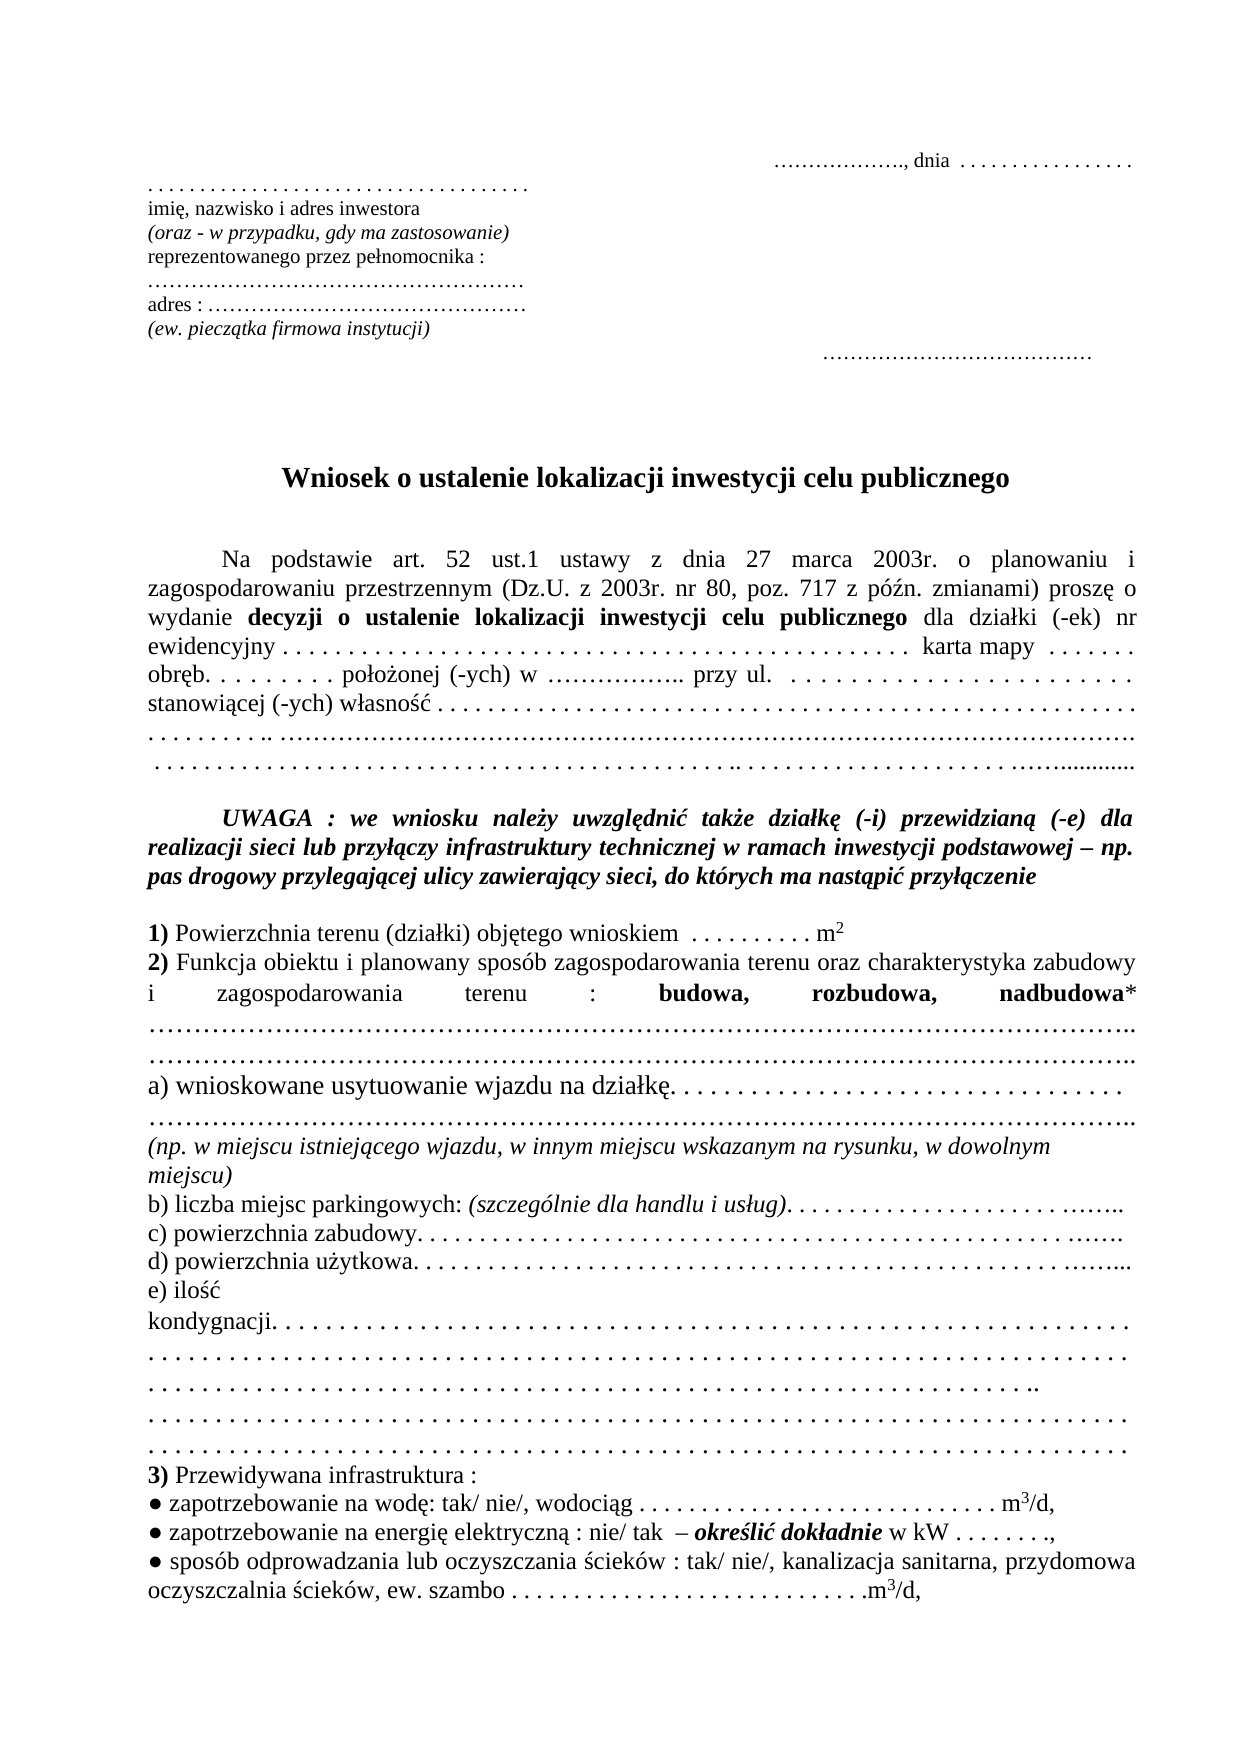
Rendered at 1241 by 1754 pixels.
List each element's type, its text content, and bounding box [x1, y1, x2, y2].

text reprezentowanego przez pełnomocnika : [148, 244, 1093, 268]
subtitle Wniosek o ustalenie lokalizacji inwestycji celu publicznego [148, 460, 1093, 494]
text 2) Funkcja obiektu i planowany sposób zagospodarowania terenu oraz charakterystyka zabudowy i zagospodarowania terenu : budowa, rozbudowa, nadbudowa* ……………………………………………………………………………………………….. [148, 947, 1137, 1038]
text . . . . . . . . . . . . . . . . . . . . . . . . . . . . . . . . . . . . . [148, 172, 1093, 196]
text d) powierzchnia użytkowa. . . . . . . . . . . . . . . . . . . . . . . . . . . . . . . . . . . . . . . . . . . . . . . . . . . . ……... [148, 1246, 1137, 1275]
text imię, nazwisko i adres inwestora [148, 196, 1093, 220]
text .................................................... [148, 268, 1093, 292]
text . . . . . . . . . . . . . . . . . . . . . . . . . . . . . . . . . . . . . . . . . . . . . . . . . . . . . . . . . . . . . . . . . . . . . . . . . [148, 1397, 1137, 1428]
text 1) Powierzchnia terenu (działki) objętego wnioskiem . . . . . . . . . . m2 [148, 918, 1137, 947]
text ● zapotrzebowanie na wodę: tak/ nie/, wodociąg . . . . . . . . . . . . . . . . . . . . . . . . . . . . . m3/d, [148, 1488, 1137, 1517]
text e) ilość kondygnacji. . . . . . . . . . . . . . . . . . . . . . . . . . . . . . . . . . . . . . . . . . . . . . . . . . . . . . . . . . . . . . . . . . . . . . . . . . . . . . . . . . . . . . . . . . . . . . . . . . . . . . . . . . . . . . . . . . . . . . . . . . . . . . . . . . . . . . . . . . . . . . . . . . . . . . . . . . . . . . . . . . . . . . . . . . . . . . . . . . . . . . . . . . . . . . . . . . . . . . . . . . .. [148, 1275, 1137, 1397]
text adres : ............................................ [148, 292, 1093, 316]
text ● sposób odprowadzania lub oczyszczania ścieków : tak/ nie/, kanalizacja sanitarna, przydomowa oczyszczalnia ścieków, ew. szambo . . . . . . . . . . . . . . . . . . . . . . . . . . . . .m3/d, [148, 1546, 1137, 1603]
text Na podstawie art. 52 ust.1 ustawy z dnia 27 marca 2003r. o planowaniu i zagospodarowaniu przestrzennym (Dz.U. z 2003r. nr 80, poz. 717 z późn. zmianami) proszę o wydanie decyzji o ustalenie lokalizacji inwestycji celu publicznego dla działki (-ek) nr ewidencyjny . . . . . . . . . . . . . . . . . . . . . . . . . . . . . . . . . . . . . . . . . . . . . . . . karta mapy . . . . . . . obręb. . . . . . . . . położonej (-ych) w …………….. przy ul. . . . . . . . . . . . . . . . . . . . . . . . stanowiącej (-ych) własność . . . . . . . . . . . . . . . . . . . . . . . . . . . . . . . . . . . . . . . . . . . . . . . . . . . . . . . . . . . . . . . . . .. …………………………………………………………………………………………. [148, 542, 1137, 746]
text . . . . . . . . . . . . . . . . . . . . . . . . . . . . . . . . . . . . . . . . . . . . . . .. . . . . . . . . . . . . . . . . . . . . . ……............ [148, 746, 1137, 774]
text (np. w miejscu istniejącego wjazdu, w innym miejscu wskazanym na rysunku, w dowolnym miejscu) [148, 1131, 1137, 1189]
text UWAGA : we wniosku należy uwzględnić także działkę (-i) przewidzianą (-e) dla realizacji sieci lub przyłączy infrastruktury technicznej w ramach inwestycji podstawowej – np. pas drogowy przylegającej ulicy zawierający sieci, do których ma nastąpić przyłączenie [148, 803, 1137, 889]
text a) wnioskowane usytuowanie wjazdu na działkę. . . . . . . . . . . . . . . . . . . . . . . . . . . . . . . . . . [148, 1069, 1137, 1100]
text ………………., dnia . . . . . . . . . . . . . . . . . [148, 148, 1137, 172]
text b) liczba miejsc parkingowych: (szczególnie dla handlu i usług). . . . . . . . . . . . . . . . . . . . . . …….. [148, 1189, 1137, 1218]
text . . . . . . . . . . . . . . . . . . . . . . . . . . . . . . . . . . . . . . . . . . . . . . . . . . . . . . . . . . . . . . . . . . . . . . . . . [148, 1428, 1137, 1460]
text ………………………………… [148, 340, 1093, 364]
text (oraz - w przypadku, gdy ma zastosowanie) [148, 220, 1093, 244]
text (ew. pieczątka firmowa instytucji) [148, 316, 1093, 340]
text ● zapotrzebowanie na energię elektryczną : nie/ tak – określić dokładnie w kW . . . . . . . ., [148, 1517, 1137, 1546]
text ……………………………………………………………………………………………….. [148, 1038, 1137, 1069]
text c) powierzchnia zabudowy. . . . . . . . . . . . . . . . . . . . . . . . . . . . . . . . . . . . . . . . . . . . . . . . . . . . ……. [148, 1218, 1137, 1246]
text ……………………………………………………………………………………………….. [148, 1100, 1137, 1131]
text 3) Przewidywana infrastruktura : [148, 1460, 1137, 1488]
